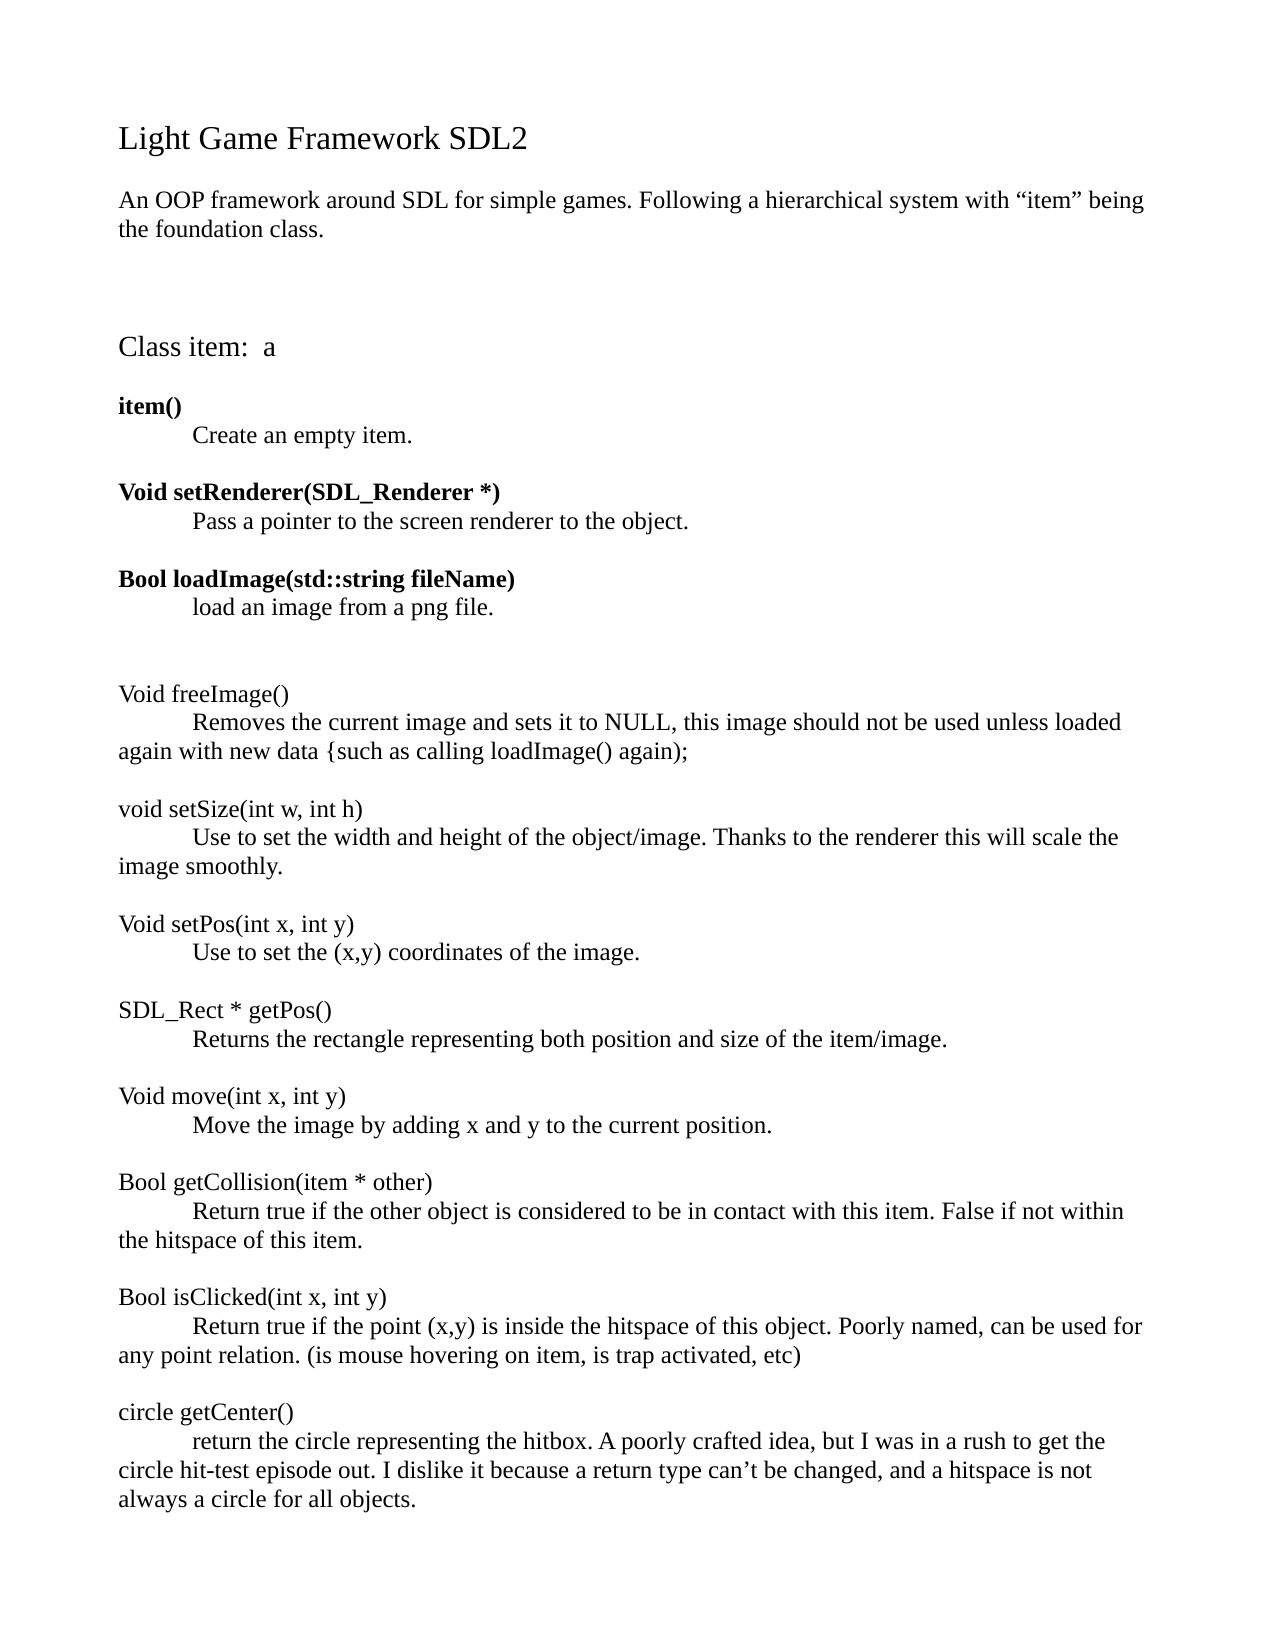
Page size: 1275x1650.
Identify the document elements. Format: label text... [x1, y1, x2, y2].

text void setSize(int w, int h) [118, 794, 1157, 822]
text Return true if the point (x,y) is inside the hitspace of this object. Poorly named, can be used for any point relation. (is mouse hovering on item, is trap activated, etc) [118, 1311, 1157, 1369]
text An OOP framework around SDL for simple games. Following a hierarchical system with “item” being the foundation class. [118, 185, 1157, 243]
text load an image from a png file. [118, 592, 1157, 621]
text Void setRenderer(SDL_Renderer *) [118, 477, 1157, 506]
text return the circle representing the hitbox. A poorly crafted idea, but I was in a rush to get the circle hit-test episode out. I dislike it because a return type can’t be changed, and a hitspace is not always a circle for all objects. [118, 1426, 1157, 1512]
text Class item: a [118, 329, 1157, 362]
text item() [118, 391, 1157, 420]
text Use to set the (x,y) coordinates of the image. [118, 937, 1157, 966]
text Bool loadImage(std::string fileName) [118, 564, 1157, 592]
text Removes the current image and sets it to NULL, this image should not be used unless loaded again with new data {such as calling loadImage() again); [118, 707, 1157, 765]
text Return true if the other object is considered to be in contact with this item. False if not within the hitspace of this item. [118, 1196, 1157, 1254]
text Void freeImage() [118, 679, 1157, 707]
text circle getCenter() [118, 1397, 1157, 1426]
text Move the image by adding x and y to the current position. [118, 1110, 1157, 1139]
text Use to set the width and height of the object/image. Thanks to the renderer this will scale the image smoothly. [118, 822, 1157, 880]
text Void setPos(int x, int y) [118, 909, 1157, 937]
text Light Game Framework SDL2 [118, 118, 1157, 156]
text Pass a pointer to the screen renderer to the object. [118, 506, 1157, 535]
text SDL_Rect * getPos() [118, 995, 1157, 1024]
text Create an empty item. [118, 420, 1157, 449]
text Bool isClicked(int x, int y) [118, 1282, 1157, 1311]
text Void move(int x, int y) [118, 1081, 1157, 1110]
text Returns the rectangle representing both position and size of the item/image. [118, 1024, 1157, 1052]
text Bool getCollision(item * other) [118, 1167, 1157, 1196]
